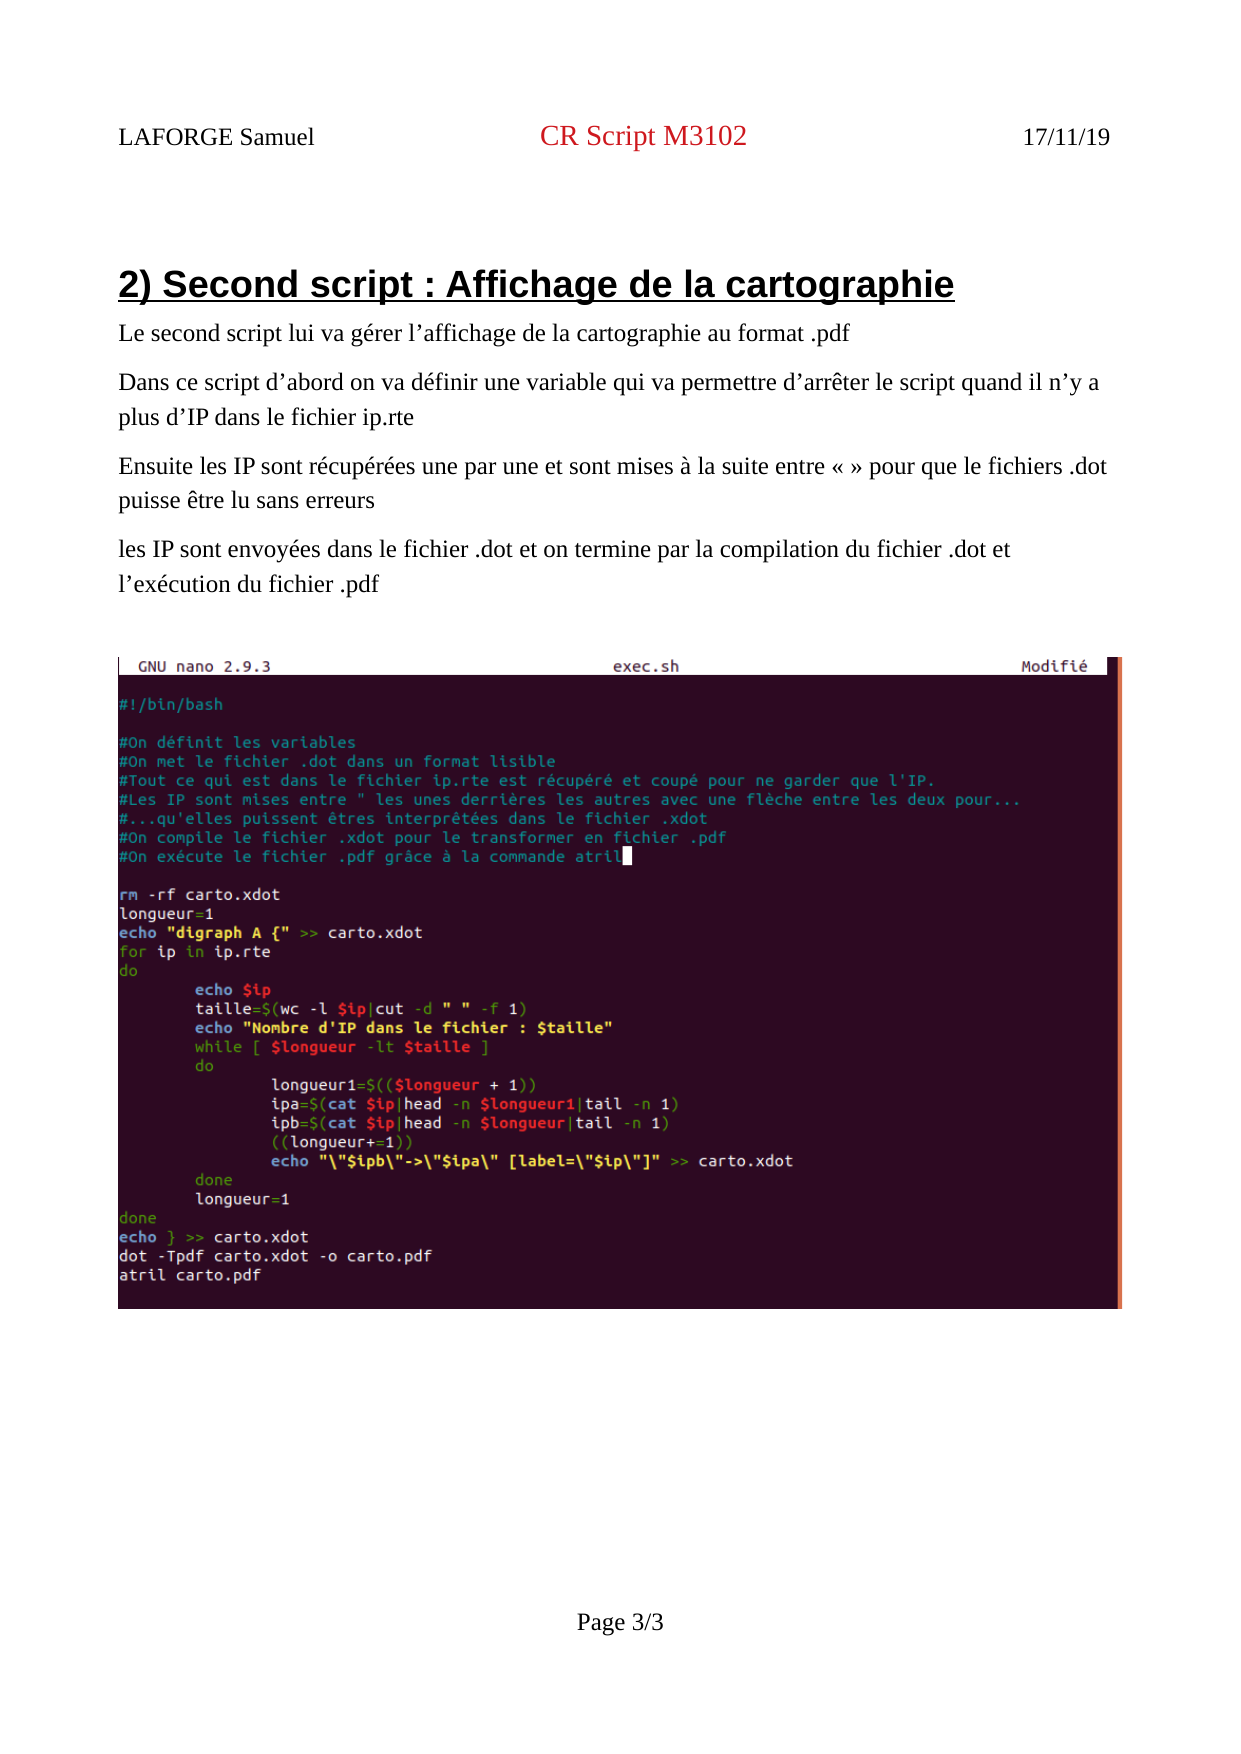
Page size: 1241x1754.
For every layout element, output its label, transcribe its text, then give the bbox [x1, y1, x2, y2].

text Dans ce script d’abord on va définir une variable qui va permettre d’arrêter le script quand il n’y a plus d’IP dans le fichier ip.rte [118, 367, 1122, 431]
text Le second script lui va gérer l’affichage de la cartographie au format .pdf [118, 318, 1122, 347]
text les IP sont envoyées dans le fichier .dot et on termine par la compilation du fichier .dot et l’exécution du fichier .pdf [118, 534, 1122, 598]
text Ensuite les IP sont récupérées une par une et sont mises à la suite entre « » pour que le fichiers .dot puisse être lu sans erreurs [118, 451, 1122, 514]
subtitle 2) Second script : Affichage de la cartographie [118, 262, 1122, 306]
picture [118, 657, 1123, 1309]
